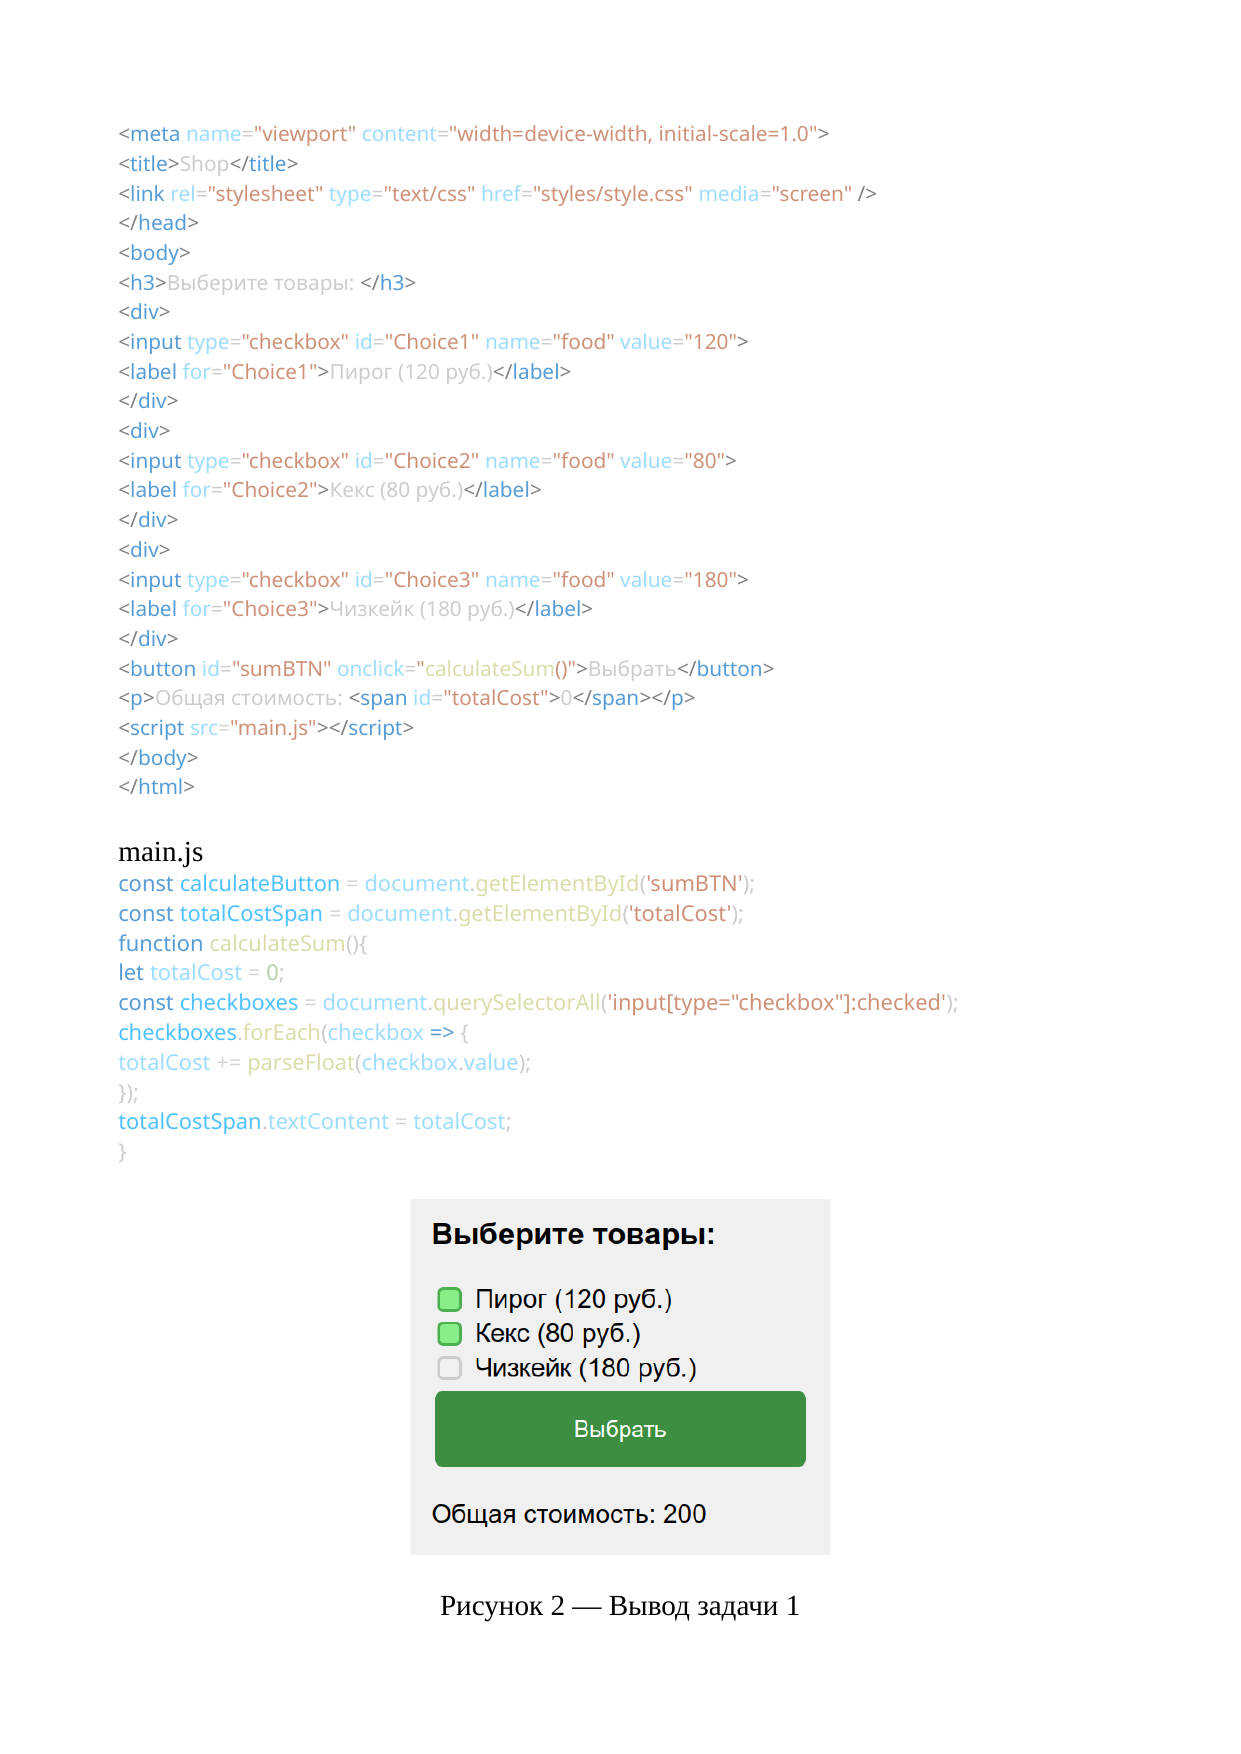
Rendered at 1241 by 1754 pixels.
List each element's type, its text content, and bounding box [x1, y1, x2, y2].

text </div> [118, 623, 1122, 652]
text <p>Общая стоимость: <span id="totalCost">0</span></p> [118, 682, 1122, 712]
text <label for="Choice3">Чизкейк (180 руб.)</label> [118, 593, 1122, 623]
text totalCostSpan.textContent = totalCost; [118, 1106, 1122, 1136]
text </head> [118, 207, 1122, 237]
text <button id="sumBTN" onclick="calculateSum()">Выбрать</button> [118, 652, 1122, 682]
picture [410, 1199, 830, 1555]
text const totalCostSpan = document.getElementById('totalCost'); [118, 898, 1122, 928]
text function calculateSum(){ [118, 928, 1122, 957]
text <div> [118, 296, 1122, 326]
text <title>Shop</title> [118, 148, 1122, 177]
text <label for="Choice2">Кекс (80 руб.)</label> [118, 474, 1122, 504]
text checkboxes.forEach(checkbox => { [118, 1017, 1122, 1047]
text }); [118, 1077, 1122, 1106]
text main.js [118, 834, 1122, 868]
text <label for="Choice1">Пирог (120 руб.)</label> [118, 356, 1122, 385]
text </body> [118, 742, 1122, 771]
text <input type="checkbox" id="Choice2" name="food" value="80"> [118, 445, 1122, 474]
text <input type="checkbox" id="Choice3" name="food" value="180"> [118, 563, 1122, 593]
text totalCost += parseFloat(checkbox.value); [118, 1047, 1122, 1077]
text <div> [118, 534, 1122, 563]
text } [118, 1136, 1122, 1166]
text const calculateButton = document.getElementById('sumBTN'); [118, 868, 1122, 898]
text <link rel="stylesheet" type="text/css" href="styles/style.css" media="screen" /> [118, 177, 1122, 207]
text <script src="main.js"></script> [118, 712, 1122, 742]
text <meta name="viewport" content="width=device-width, initial-scale=1.0"> [118, 118, 1122, 148]
text </html> [118, 771, 1122, 801]
text </div> [118, 385, 1122, 415]
text <div> [118, 415, 1122, 445]
text <input type="checkbox" id="Choice1" name="food" value="120"> [118, 326, 1122, 356]
text Рисунок 2 — Вывод задачи 1 [118, 1588, 1122, 1621]
text let totalCost = 0; [118, 957, 1122, 987]
text <body> [118, 237, 1122, 267]
text const checkboxes = document.querySelectorAll('input[type="checkbox"]:checked'); [118, 987, 1122, 1017]
text <h3>Выберите товары: </h3> [118, 267, 1122, 296]
text </div> [118, 504, 1122, 534]
